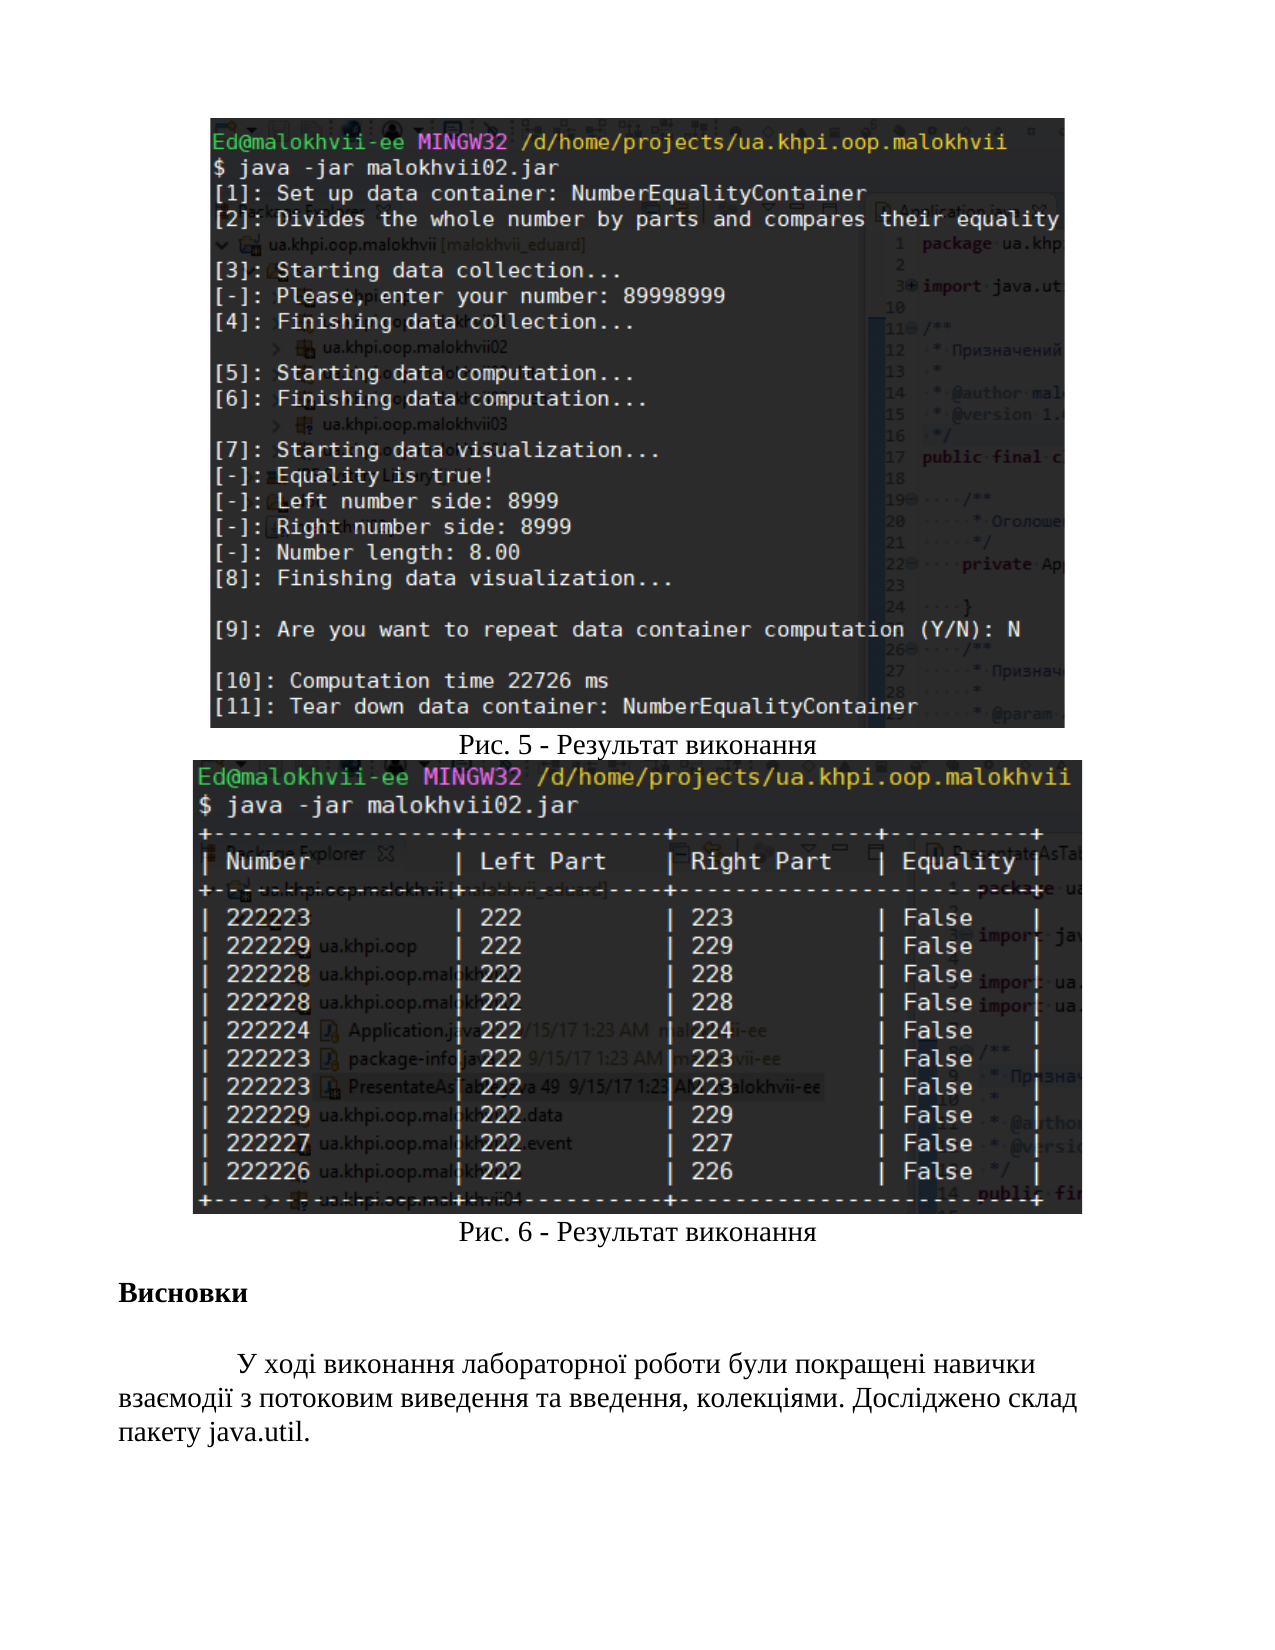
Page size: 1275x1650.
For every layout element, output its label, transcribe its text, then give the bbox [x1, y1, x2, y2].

picture [210, 118, 1065, 728]
text Висновки [118, 1276, 1157, 1309]
picture [192, 760, 1083, 1214]
text Рис. 6 - Результат виконання [118, 779, 1157, 1247]
text Рис. 5 - Результат виконання [118, 118, 1157, 761]
text У ході виконання лабораторної роботи були покращені навички взаємодії з потоковим виведення та введення, колекціями. Досліджено склад пакету java.util. [118, 1347, 1157, 1447]
